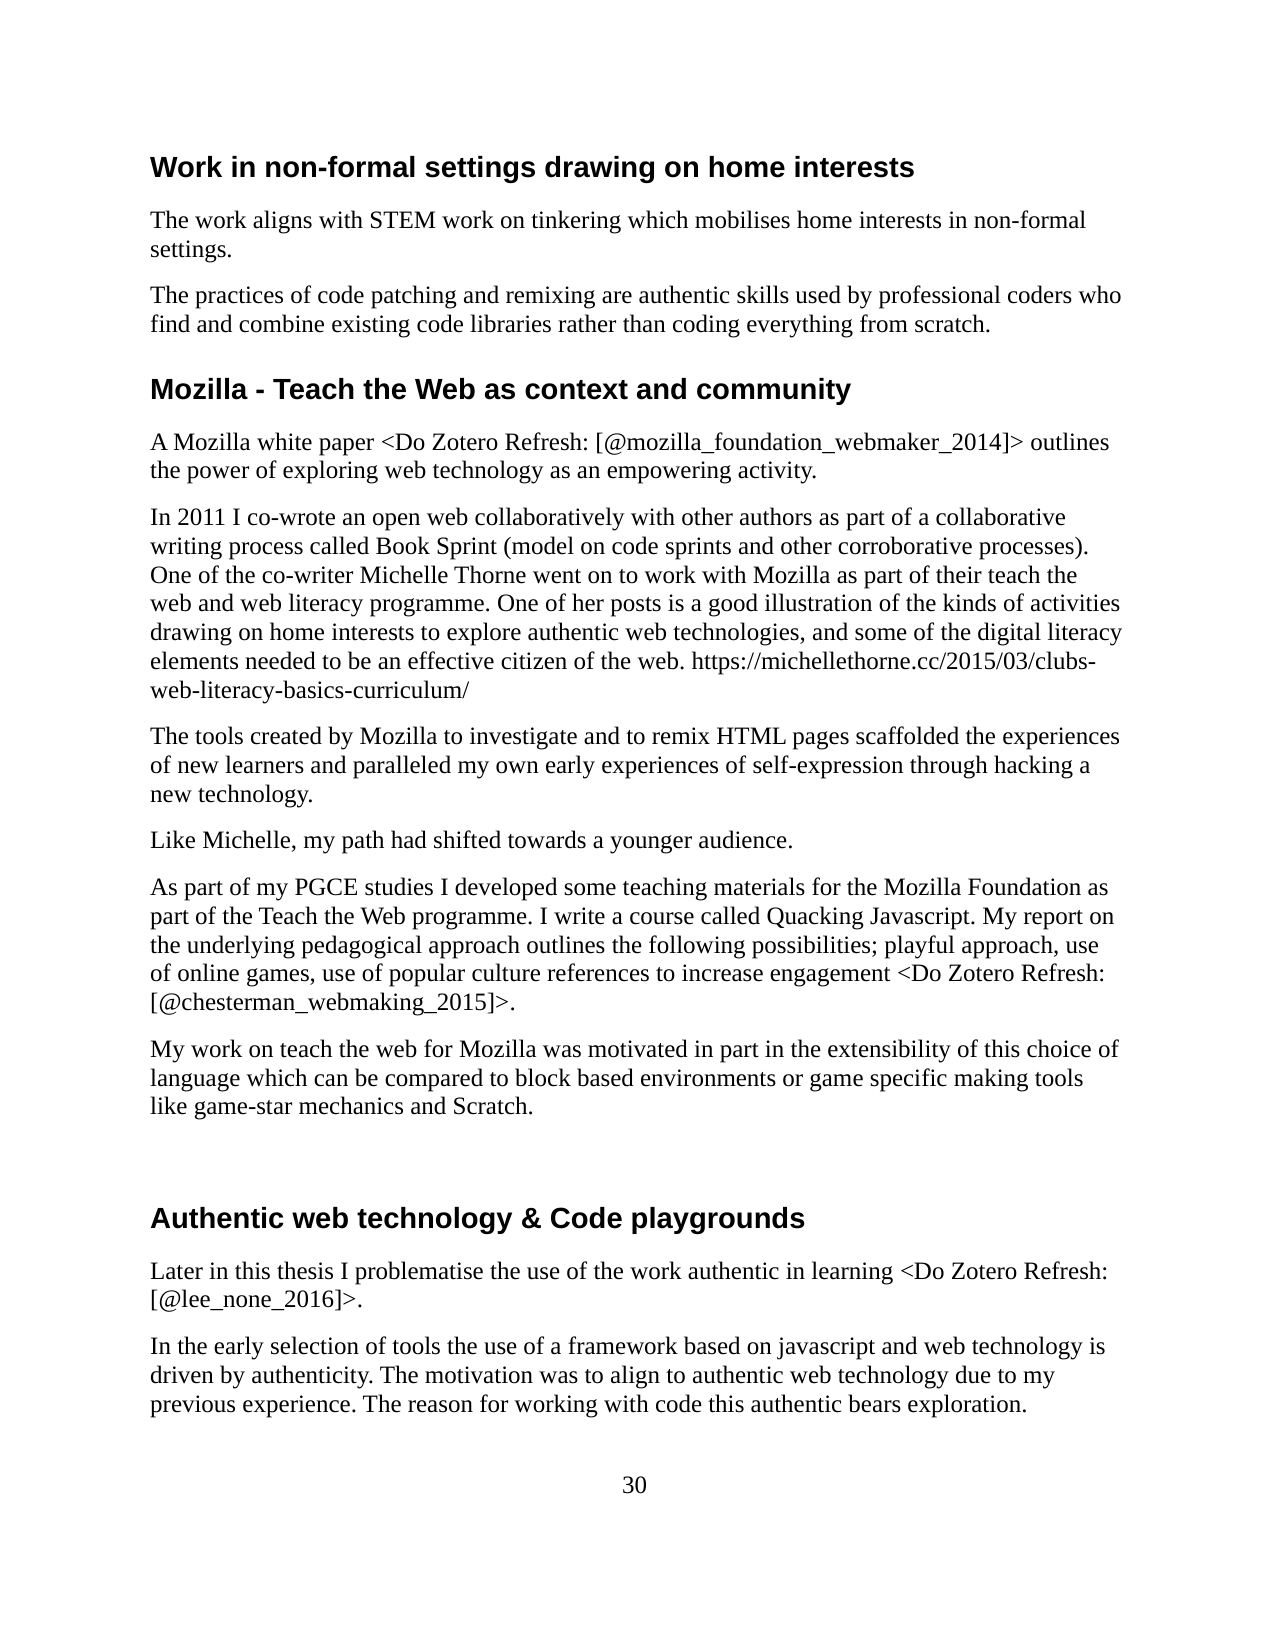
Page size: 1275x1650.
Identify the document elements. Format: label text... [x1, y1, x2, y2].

text The work aligns with STEM work on tinkering which mobilises home interests in non-formal settings. [150, 205, 1125, 262]
text Like Michelle, my path had shifted towards a younger audience. [150, 826, 1125, 854]
text As part of my PGCE studies I developed some teaching materials for the Mozilla Foundation as part of the Teach the Web programme. I write a course called Quacking Javascript. My report on the underlying pedagogical approach outlines the following possibilities; playful approach, use of online games, use of popular culture references to increase engagement <Do Zotero Refresh: [@chesterman_webmaking_2015]>. [150, 872, 1125, 1016]
subtitle Mozilla - Teach the Web as context and community [150, 372, 1125, 405]
text The practices of code patching and remixing are authentic skills used by professional coders who find and combine existing code libraries rather than coding everything from scratch. [150, 280, 1125, 338]
subtitle Authentic web technology & Code playgrounds [150, 1201, 1125, 1234]
text A Mozilla white paper <Do Zotero Refresh: [@mozilla_foundation_webmaker_2014]> outlines the power of exploring web technology as an empowering activity. [150, 427, 1125, 484]
text In 2011 I co-wrote an open web collaboratively with other authors as part of a collaborative writing process called Book Sprint (model on code sprints and other corroborative processes). One of the co-writer Michelle Thorne went on to work with Mozilla as part of their teach the web and web literacy programme. One of her posts is a good illustration of the kinds of activities drawing on home interests to explore authentic web technologies, and some of the digital literacy elements needed to be an effective citizen of the web. https://michellethorne.cc/2015/03/clubs-web-literacy-basics-curriculum/ [150, 502, 1125, 703]
subtitle Work in non-formal settings drawing on home interests [150, 150, 1125, 183]
text The tools created by Mozilla to investigate and to remix HTML pages scaffolded the experiences of new learners and paralleled my own early experiences of self-expression through hacking a new technology. [150, 721, 1125, 808]
text Later in this thesis I problematise the use of the work authentic in learning <Do Zotero Refresh: [@lee_none_2016]>. [150, 1256, 1125, 1313]
text In the early selection of tools the use of a framework based on javascript and web technology is driven by authenticity. The motivation was to align to authentic web technology due to my previous experience. The reason for working with code this authentic bears exploration. [150, 1331, 1125, 1417]
text My work on teach the web for Mozilla was motivated in part in the extensibility of this choice of language which can be compared to block based environments or game specific making tools like game-star mechanics and Scratch. [150, 1034, 1125, 1120]
